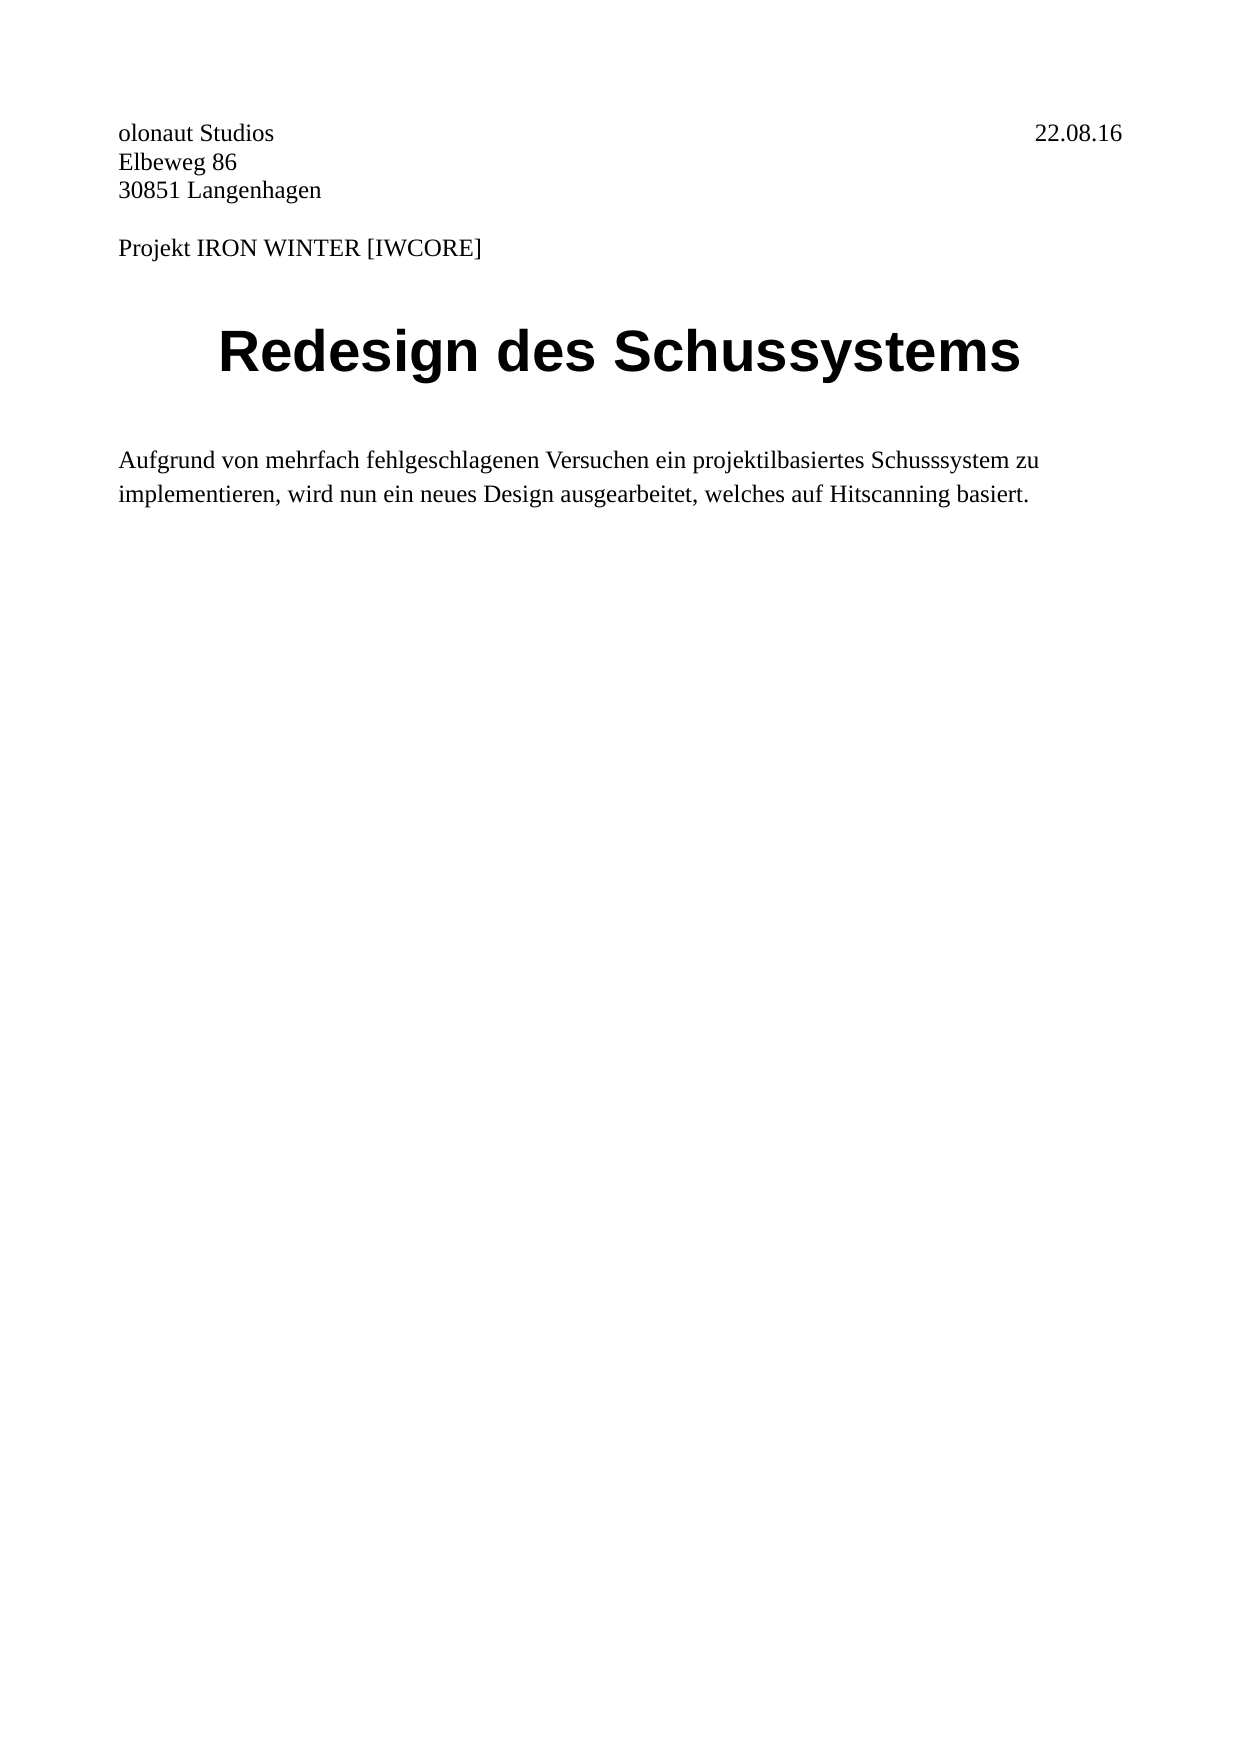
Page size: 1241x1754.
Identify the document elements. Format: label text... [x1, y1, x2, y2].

title Redesign des Schussystems [118, 316, 1122, 383]
text Aufgrund von mehrfach fehlgeschlagenen Versuchen ein projektilbasiertes Schusssystem zu implementieren, wird nun ein neues Design ausgearbeitet, welches auf Hitscanning basiert. [118, 445, 1122, 508]
